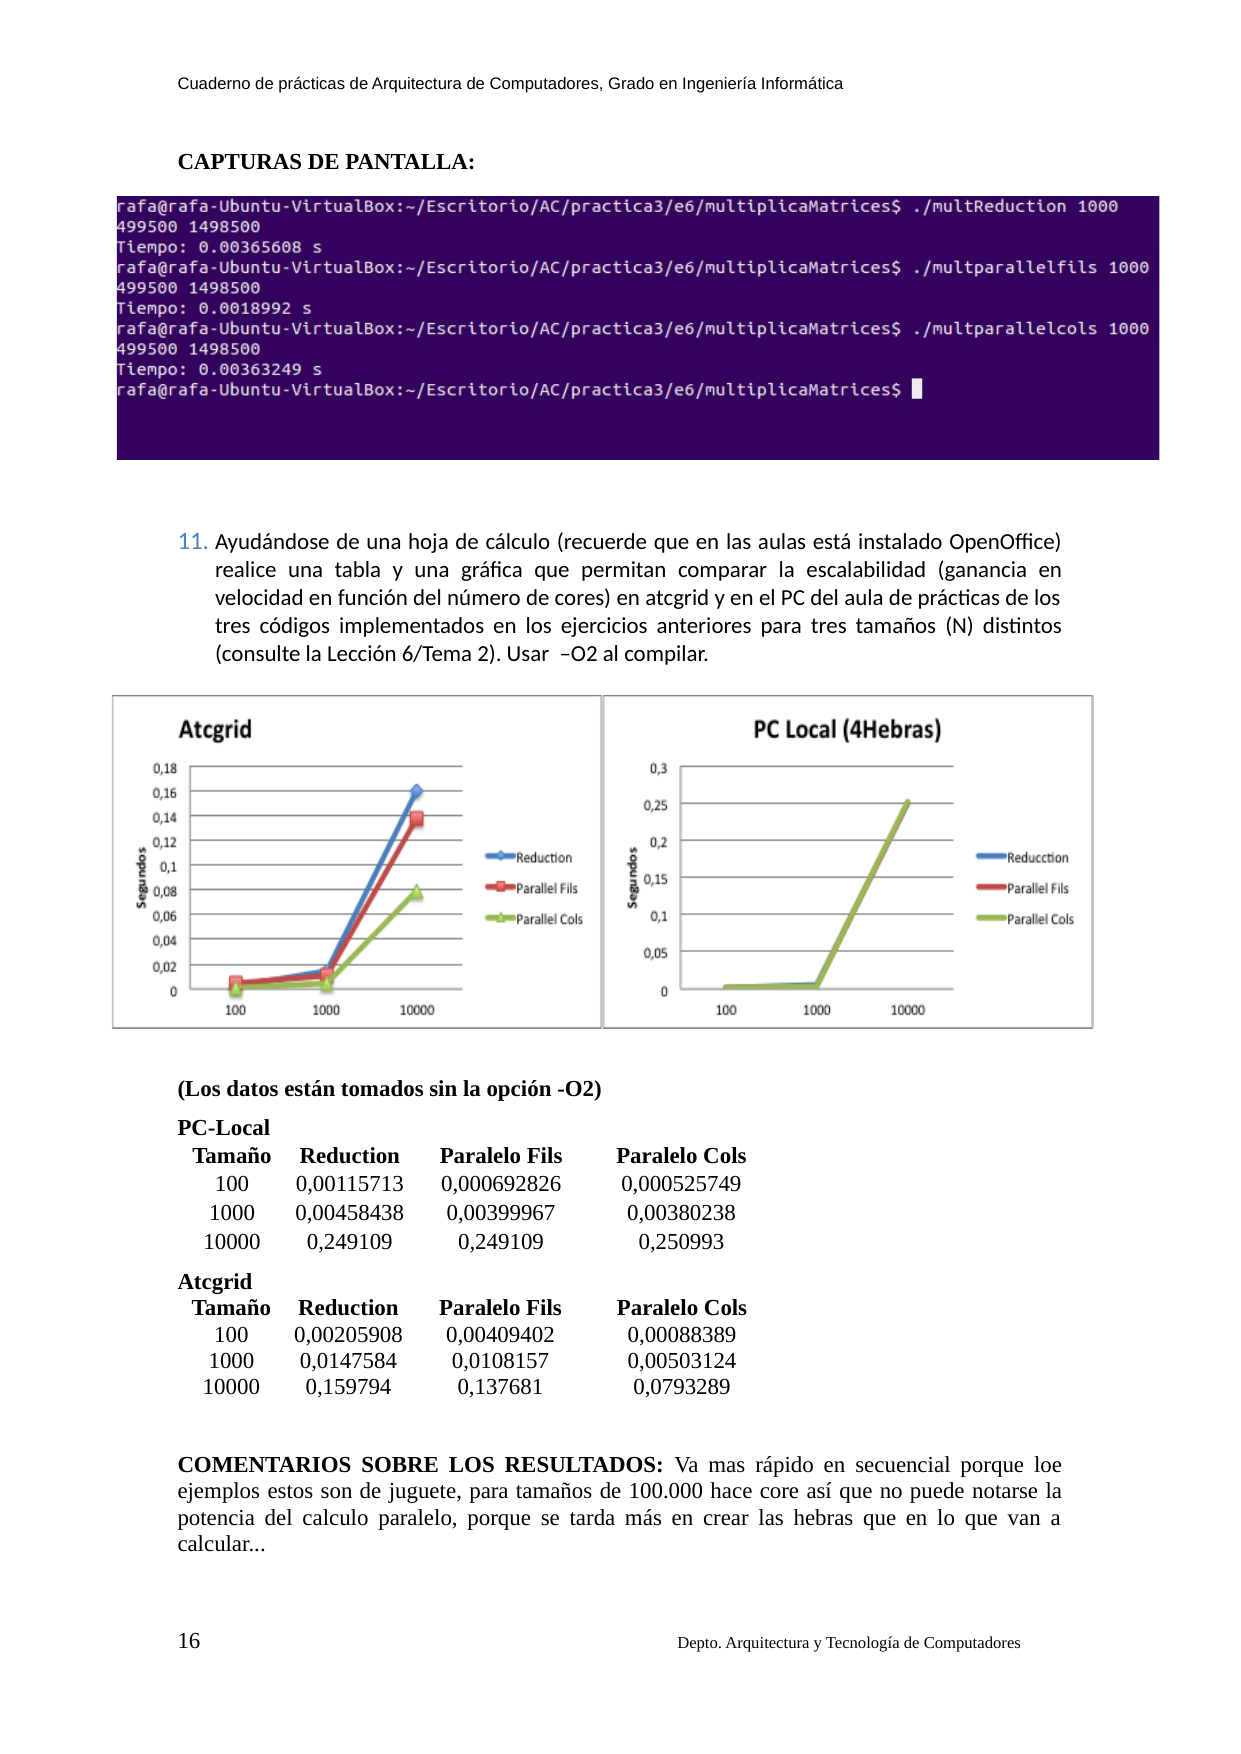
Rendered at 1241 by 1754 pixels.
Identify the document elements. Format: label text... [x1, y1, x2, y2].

table_cell 1000 [177, 1198, 286, 1227]
table_cell 10000 [177, 1374, 285, 1400]
list Ayudándose de una hoja de cálculo (recuerde que en las aulas está instalado OpenOffice) realice una tabla y una gráfica que permitan comparar la escalabilidad (ganancia en velocidad en función del número de cores) en atcgrid y en el PC del aula de prácticas de los tres códigos implementados en los ejercicios anteriores para tres tamaños (N) distintos (consulte la Lección 6/Tema 2). Usar –O2 al compilar. [177, 525, 1063, 667]
text Atcgrid [177, 1268, 1063, 1294]
table_cell 1000 [177, 1347, 285, 1373]
table_cell 0,00088389 [589, 1321, 774, 1347]
table_cell 10000 [177, 1227, 286, 1256]
table_cell 0,00503124 [589, 1347, 774, 1373]
picture [111, 695, 1094, 1029]
picture [116, 196, 1160, 460]
table_cell 0,00409402 [411, 1321, 589, 1347]
text COMENTARIOS SOBRE LOS RESULTADOS: Va mas rápido en secuencial porque loe ejemplos estos son de juguete, para tamaños de 100.000 hace core así que no puede notarse la potencia del calculo paralelo, porque se tarda más en crear las hebras que en lo que van a calcular... [177, 1451, 1063, 1557]
table_cell ﻿0,00458438 [286, 1198, 413, 1227]
table_cell ﻿0,249109 [413, 1227, 589, 1256]
table_cell 0,0793289 [589, 1374, 774, 1400]
table_cell ﻿﻿0,00399967 [413, 1198, 589, 1227]
table_cell 0,137681 [411, 1374, 589, 1400]
table_cell 0,159794 [285, 1374, 411, 1400]
table_header Paralelo Fils [413, 1141, 589, 1169]
table_cell 0,00205908 [285, 1321, 411, 1347]
table_cell 0,0108157 [411, 1347, 589, 1373]
table_header Paralelo Cols [589, 1141, 773, 1169]
text PC-Local [177, 1114, 1063, 1141]
table_cell 100 [177, 1321, 285, 1347]
table_header Reduction [286, 1141, 413, 1169]
table_cell 100 [177, 1169, 286, 1198]
table_header Paralelo Cols [589, 1294, 774, 1321]
table_header Paralelo Fils [411, 1294, 589, 1321]
table_header Reduction [285, 1294, 411, 1321]
table_cell ﻿0,000525749 [589, 1169, 773, 1198]
table_cell ﻿﻿0,000692826 [413, 1169, 589, 1198]
table_cell 0,0147584 [285, 1347, 411, 1373]
table_header ﻿Tamaño [177, 1141, 286, 1169]
table_header Tamaño [177, 1294, 285, 1321]
table_cell ﻿0,250993 [589, 1227, 773, 1256]
table_cell ﻿0,249109 [286, 1227, 413, 1256]
text (Los datos están tomados sin la opción -O2) [177, 1075, 1063, 1102]
table_cell ﻿0,00115713 [286, 1169, 413, 1198]
table_cell ﻿0,00380238 [589, 1198, 773, 1227]
text CAPTURAS DE PANTALLA: [177, 148, 1063, 174]
